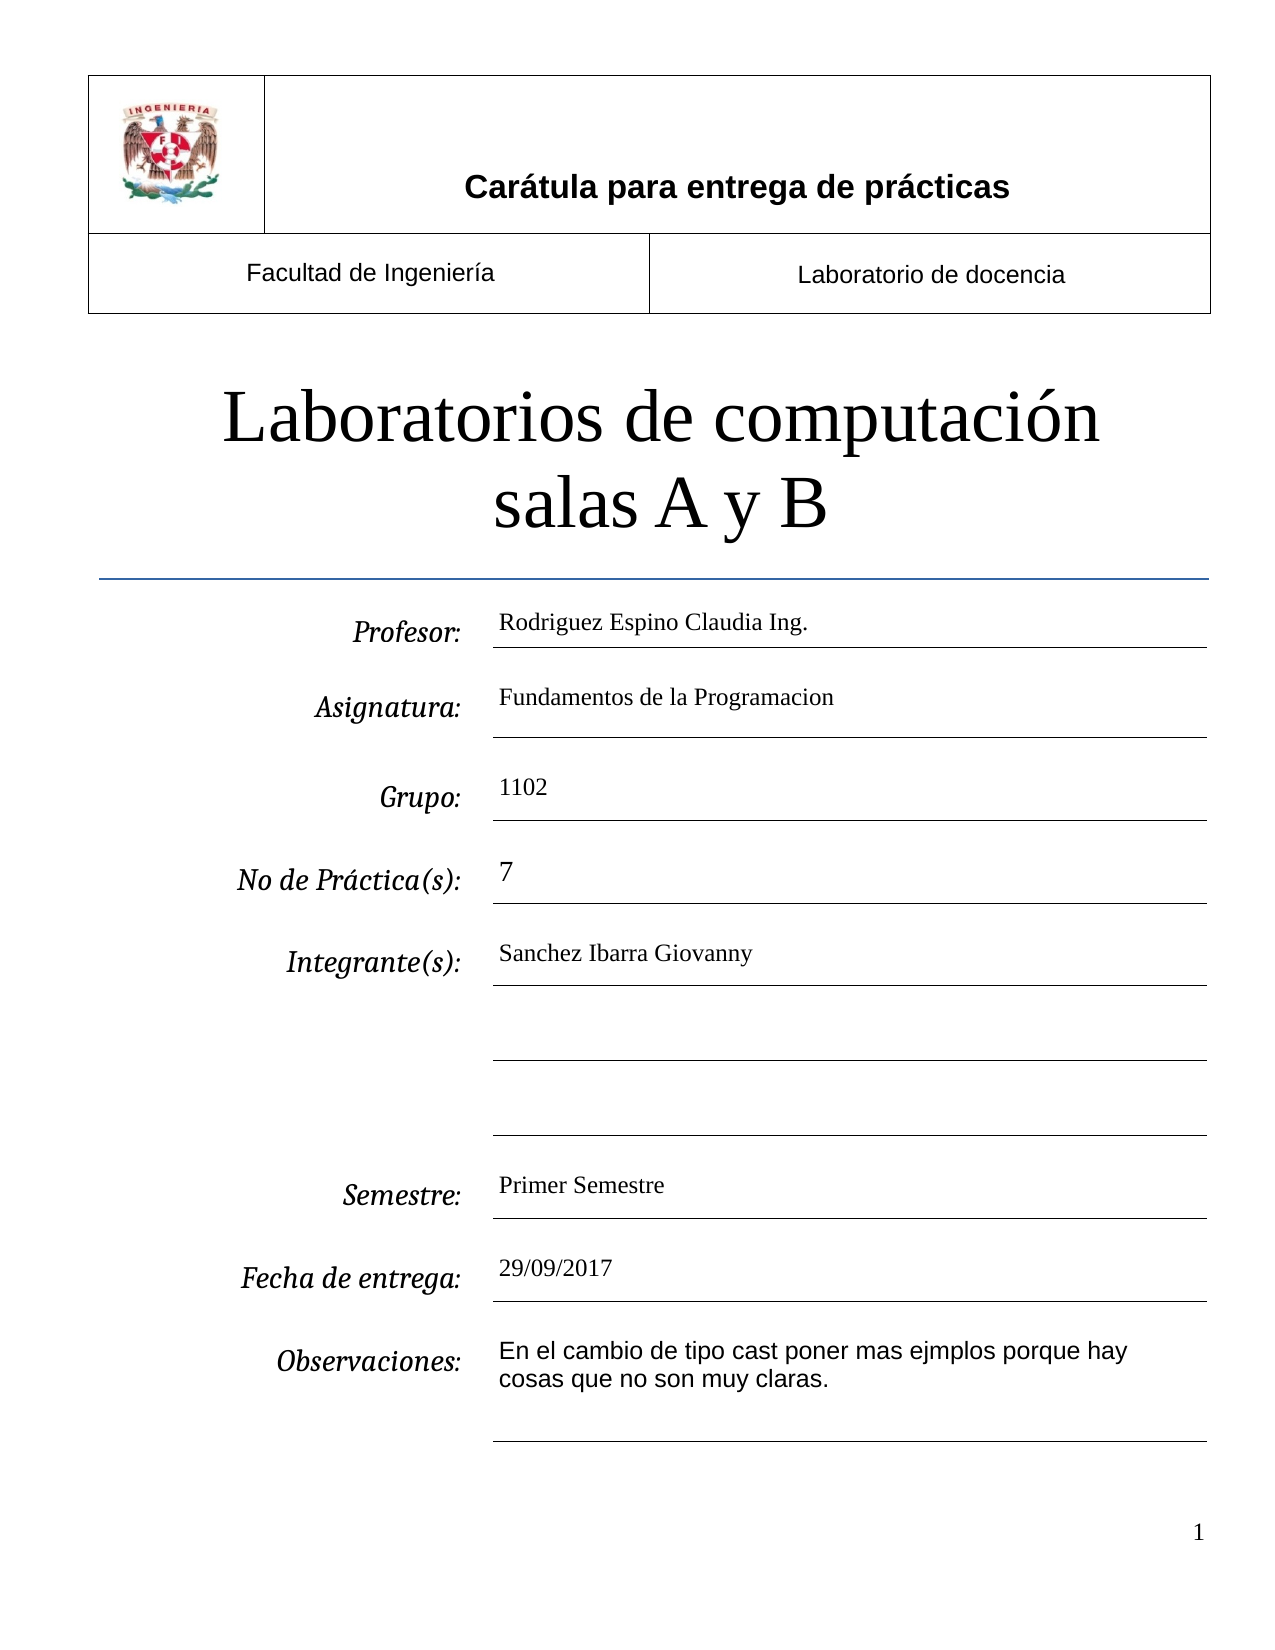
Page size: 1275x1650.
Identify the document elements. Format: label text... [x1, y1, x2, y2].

text Laboratorios de computación [118, 371, 1205, 457]
table_cell [493, 986, 1207, 1060]
table_cell 1102 [493, 738, 1207, 819]
table_header [118, 572, 493, 578]
table_header Carátula para entrega de prácticas [265, 76, 1210, 233]
table_cell Laboratorio de docencia [650, 234, 1210, 312]
table_cell Sanchez Ibarra Giovanny [493, 904, 1207, 985]
table_header [493, 572, 1207, 578]
table_cell Asignatura: [118, 647, 493, 737]
table_cell Facultad de Ingeniería [89, 234, 649, 312]
table_cell Fecha de entrega: [118, 1218, 493, 1301]
table_cell No de Práctica(s): [118, 820, 493, 903]
table_cell Semestre: [118, 1135, 493, 1218]
table_cell En el cambio de tipo cast poner mas ejmplos porque hay cosas que no son muy claras. [493, 1302, 1207, 1441]
table_header [89, 76, 264, 233]
table_header Rodriguez Espino Claudia Ing. [493, 580, 1207, 647]
table_cell Observaciones: [118, 1301, 493, 1441]
table_cell Integrante(s): [118, 903, 493, 985]
table_cell 29/09/2017 [493, 1219, 1207, 1301]
table_cell Grupo: [118, 737, 493, 819]
table_cell Fundamentos de la Programacion [493, 648, 1207, 737]
table_cell [493, 1061, 1207, 1135]
text salas A y B [118, 457, 1205, 543]
table_cell 7 [493, 821, 1207, 903]
table_header Profesor: [118, 580, 493, 647]
table_cell [118, 985, 493, 1060]
table_cell [118, 1060, 493, 1135]
table_cell Primer Semestre [493, 1136, 1207, 1218]
